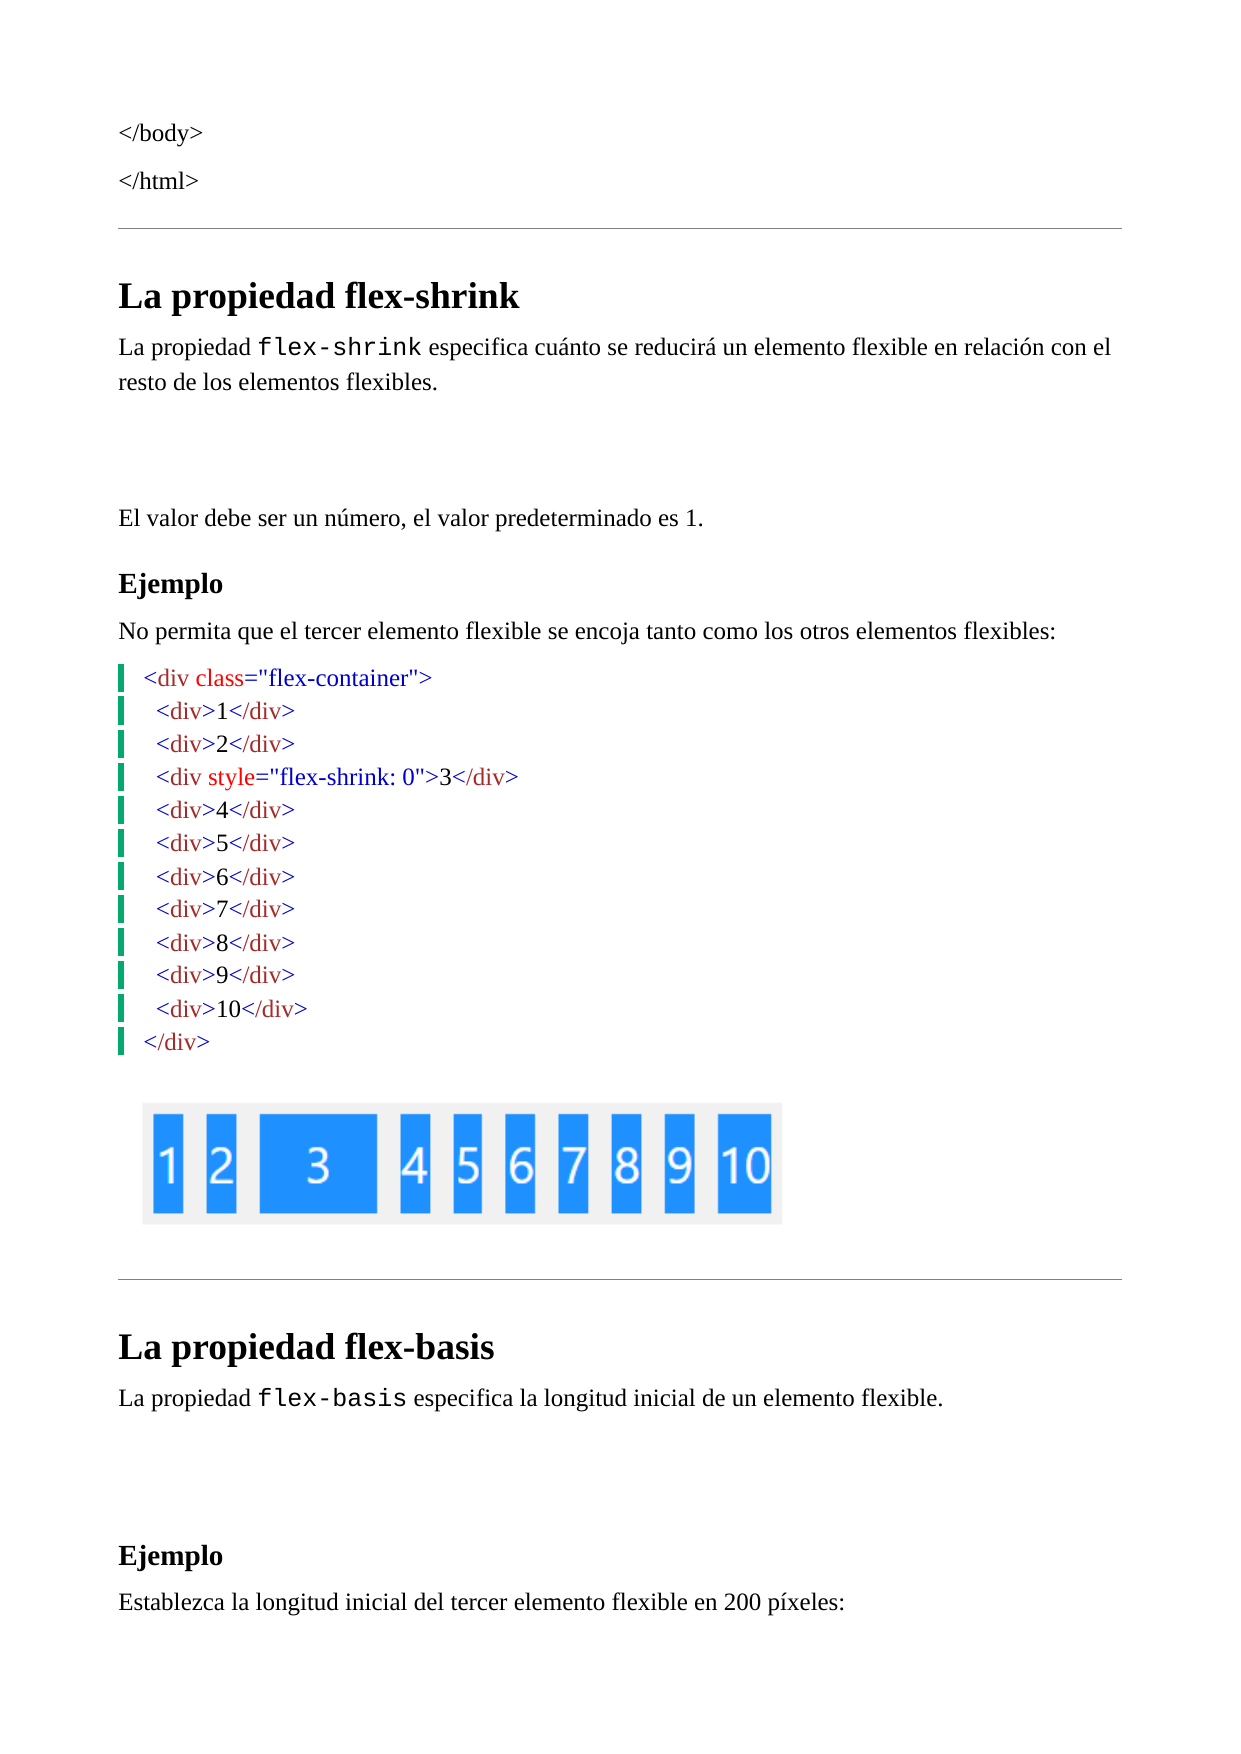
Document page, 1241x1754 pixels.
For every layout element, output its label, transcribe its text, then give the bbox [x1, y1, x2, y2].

subtitle Ejemplo [118, 1538, 1122, 1571]
subtitle La propiedad flex-shrink [118, 273, 1122, 316]
text El valor debe ser un número, el valor predeterminado es 1. [118, 503, 1122, 532]
text </body> [118, 118, 1122, 147]
text </html> [118, 166, 1122, 194]
subtitle La propiedad flex-basis [118, 1324, 1122, 1368]
text La propiedad flex-shrink especifica cuánto se reducirá un elemento flexible en relación con el resto de los elementos flexibles. [118, 332, 1122, 396]
text <div class="flex-container"> <div>1</div> <div>2</div> <div style="flex-shrink: 0">3</div> <div>4</div> <div>5</div> <div>6</div> <div>7</div> <div>8</div> <div>9</div> <div>10</div> </div> [118, 663, 1122, 1055]
text La propiedad flex-basis especifica la longitud inicial de un elemento flexible. [118, 1383, 1122, 1414]
text No permita que el tercer elemento flexible se encoja tanto como los otros elementos flexibles: [118, 616, 1122, 644]
subtitle Ejemplo [118, 567, 1122, 600]
picture [135, 1097, 809, 1231]
text Establezca la longitud inicial del tercer elemento flexible en 200 píxeles: [118, 1587, 1122, 1616]
